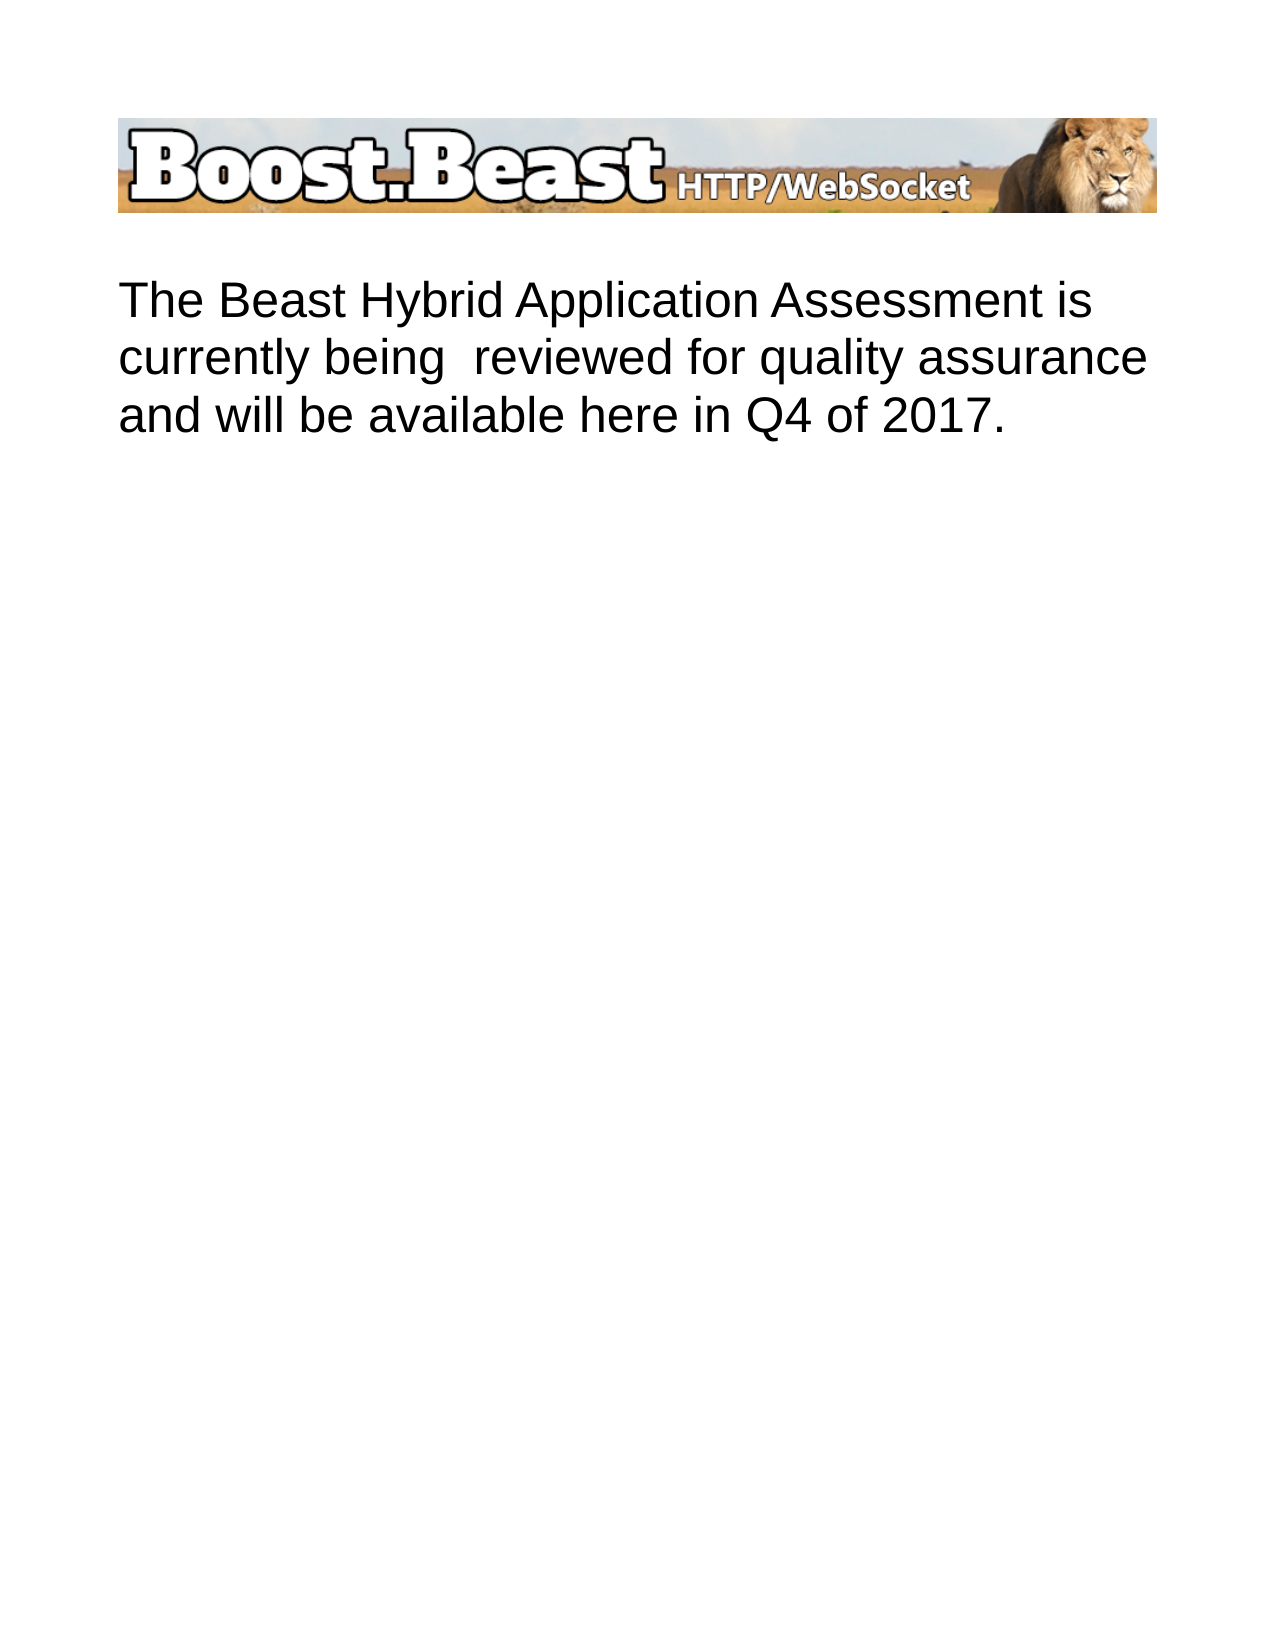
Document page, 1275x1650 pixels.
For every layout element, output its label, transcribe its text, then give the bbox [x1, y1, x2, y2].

picture [118, 118, 1157, 213]
text The Beast Hybrid Application Assessment is currently being reviewed for quality assurance and will be available here in Q4 of 2017. [118, 270, 1157, 442]
